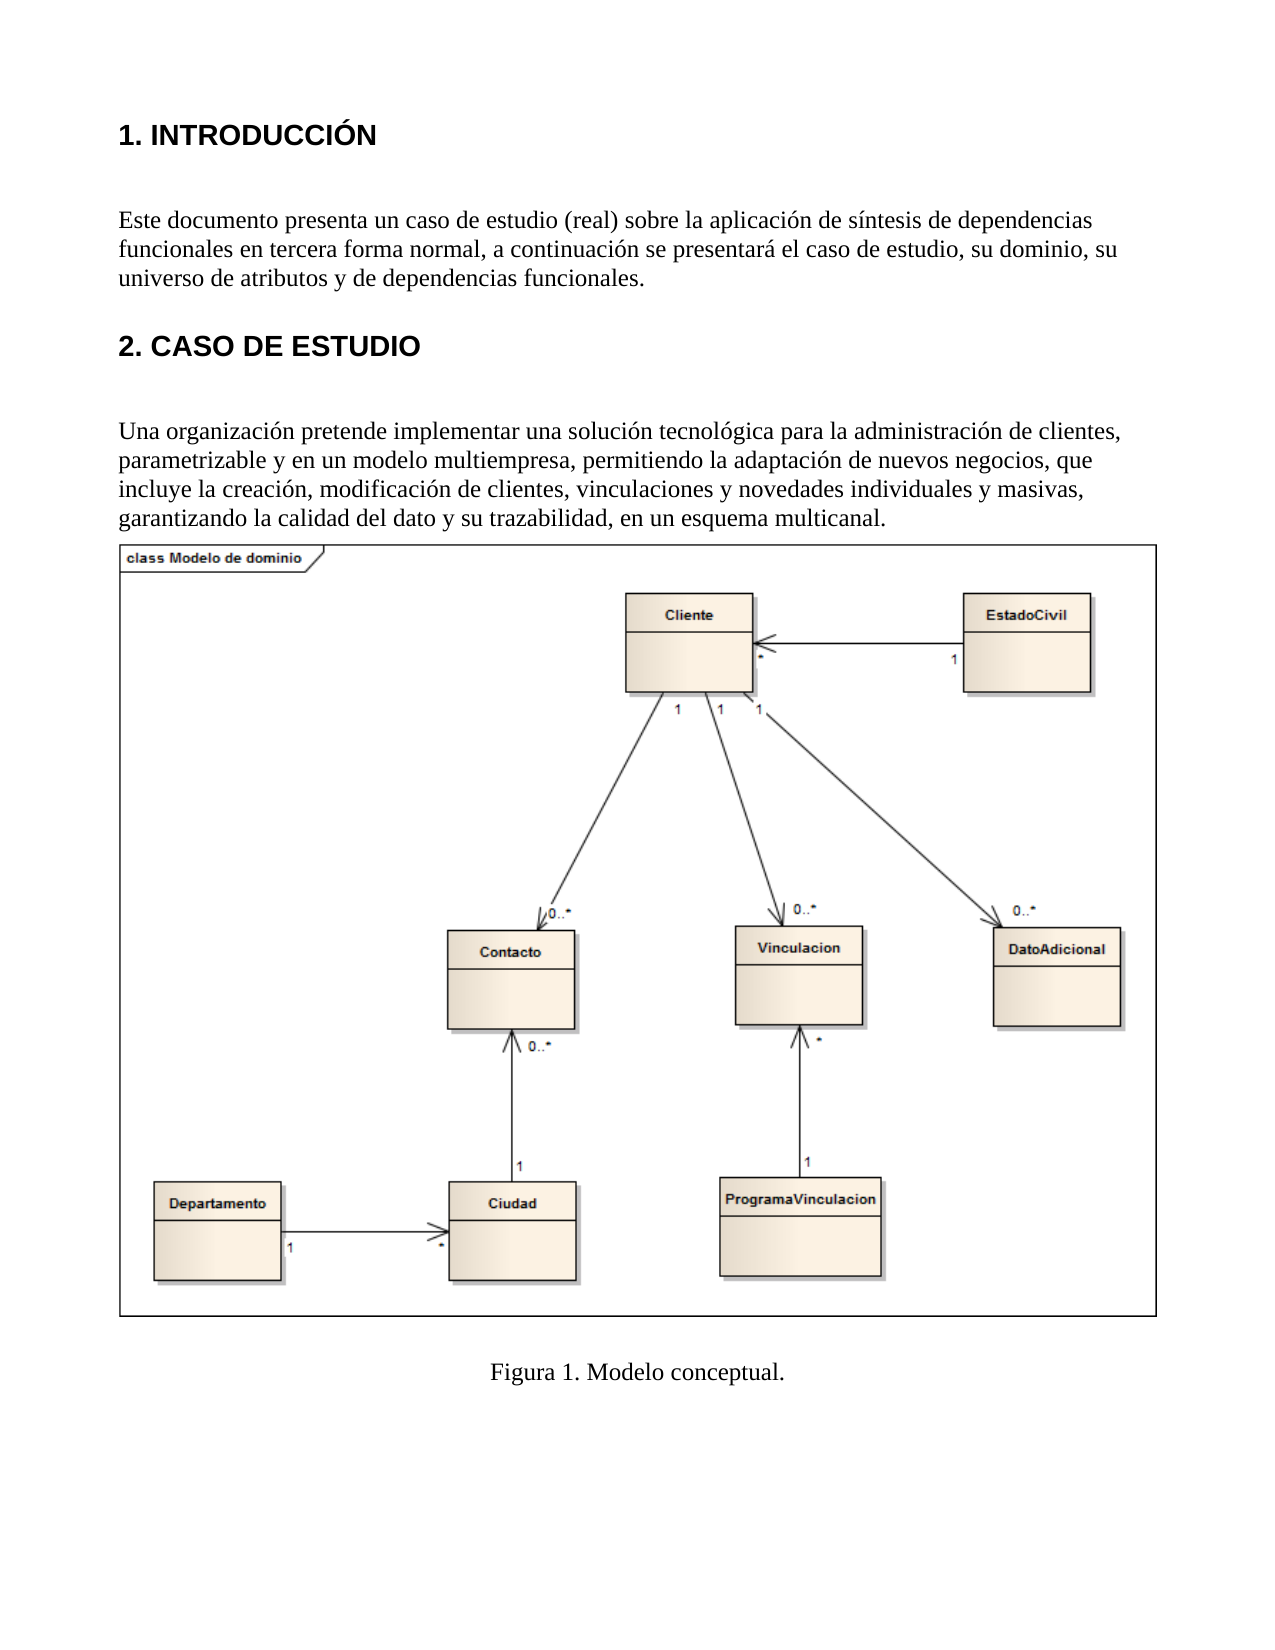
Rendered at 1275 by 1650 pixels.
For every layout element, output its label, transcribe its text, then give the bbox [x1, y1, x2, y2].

text Una organización pretende implementar una solución tecnológica para la administración de clientes, parametrizable y en un modelo multiempresa, permitiendo la adaptación de nuevos negocios, que incluye la creación, modificación de clientes, vinculaciones y novedades individuales y masivas, garantizando la calidad del dato y su trazabilidad, en un esquema multicanal. [118, 416, 1157, 531]
text Figura 1. Modelo conceptual. [118, 1357, 1157, 1386]
text Este documento presenta un caso de estudio (real) sobre la aplicación de síntesis de dependencias funcionales en tercera forma normal, a continuación se presentará el caso de estudio, su dominio, su universo de atributos y de dependencias funcionales. [118, 205, 1157, 292]
subtitle 1. INTRODUCCIÓN [118, 118, 1157, 152]
subtitle 2. CASO DE ESTUDIO [118, 329, 1157, 363]
